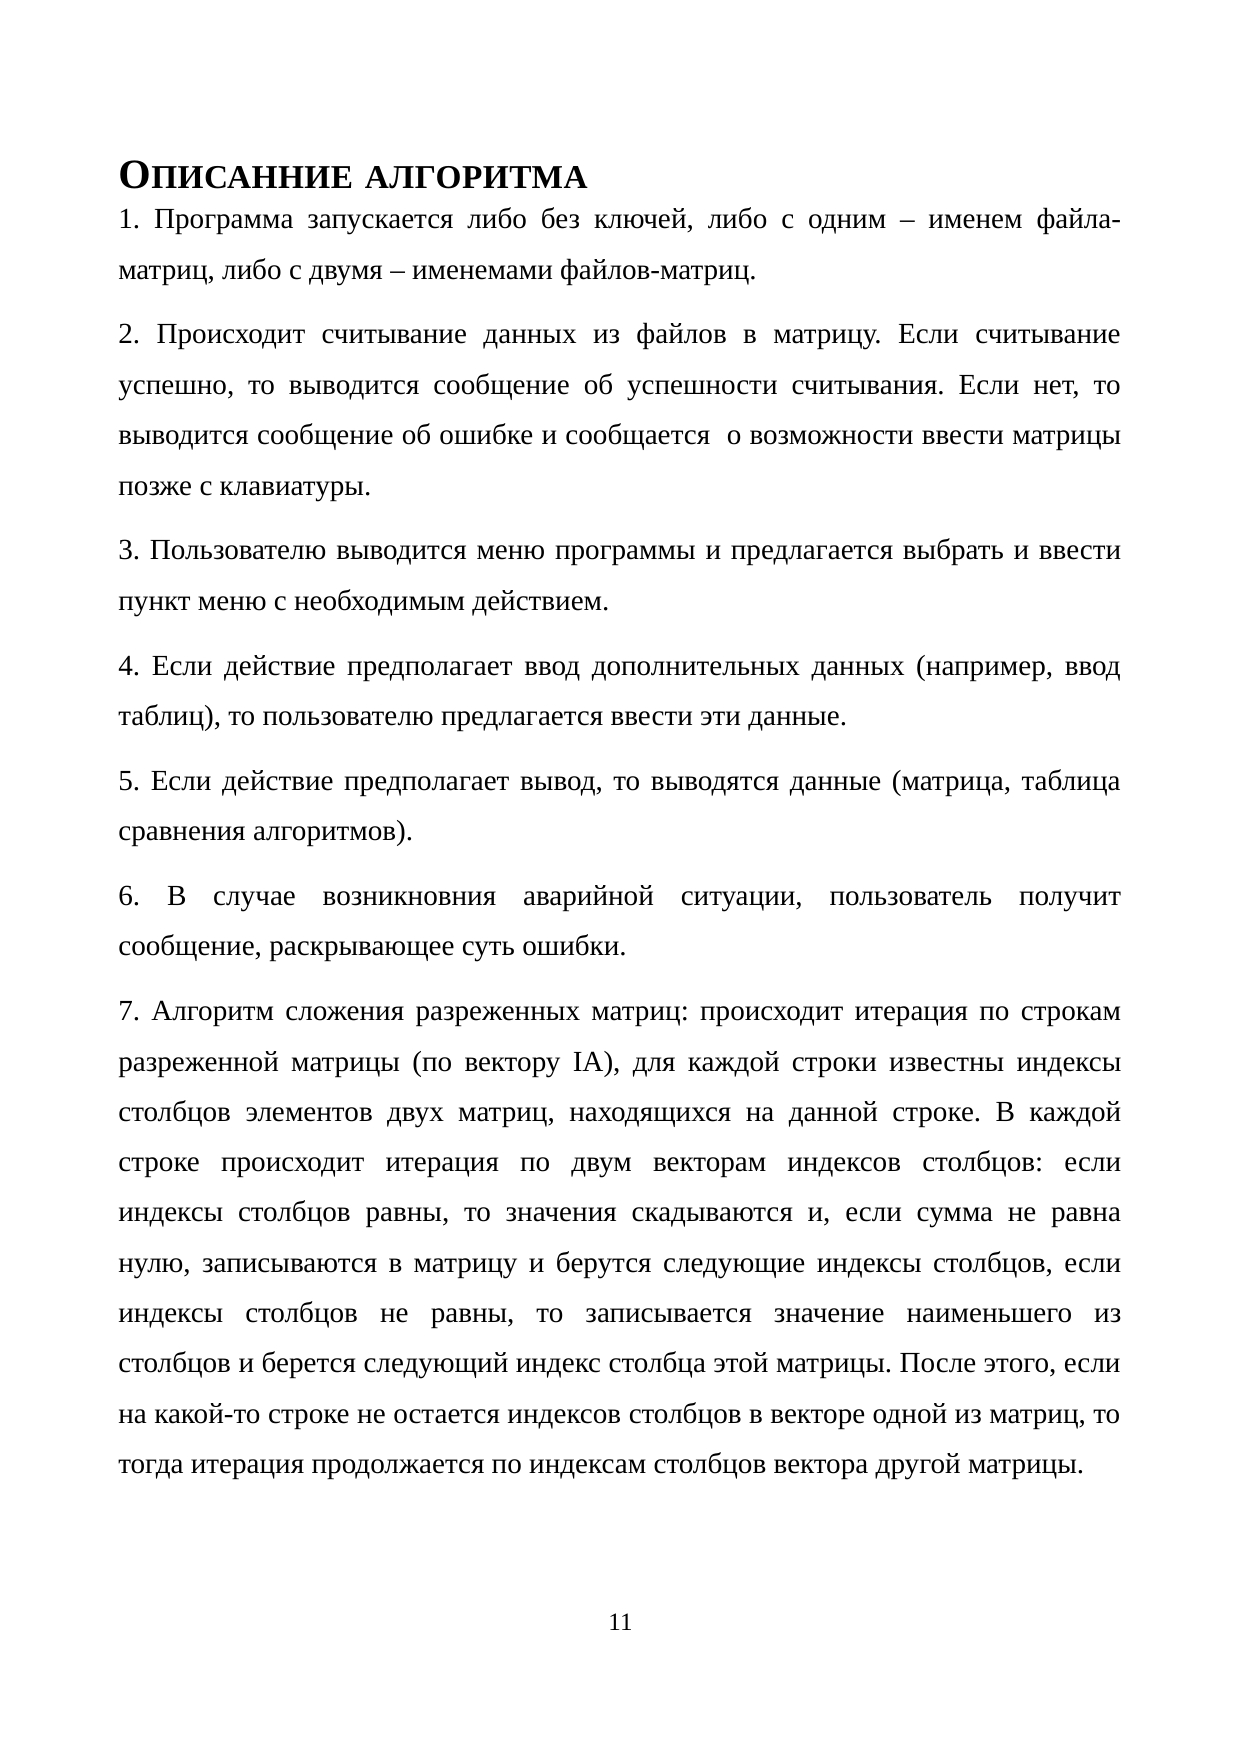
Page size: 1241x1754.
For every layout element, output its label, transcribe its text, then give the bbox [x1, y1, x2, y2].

text 6. В случае возникновния аварийной ситуации, пользователь получит сообщение, раскрывающее суть ошибки. [118, 878, 1122, 962]
text 1. Программа запускается либо без ключей, либо с одним – именем файла-матриц, либо с двумя – именемами файлов-матриц. [118, 201, 1122, 285]
text 5. Если действие предполагает вывод, то выводятся данные (матрица, таблица сравнения алгоритмов). [118, 763, 1122, 847]
text 3. Пользователю выводится меню программы и предлагается выбрать и ввести пункт меню с необходимым действием. [118, 532, 1122, 616]
subtitle Описанние алгоритма [118, 149, 1122, 197]
text 4. Если действие предполагает ввод дополнительных данных (например, ввод таблиц), то пользователю предлагается ввести эти данные. [118, 648, 1122, 732]
text 7. Алгоритм сложения разреженных матриц: происходит итерация по строкам разреженной матрицы (по вектору IA), для каждой строки известны индексы столбцов элементов двух матриц, находящихся на данной строке. В каждой строке происходит итерация по двум векторам индексов столбцов: если индексы столбцов равны, то значения скадываются и, если сумма не равна нулю, записываются в матрицу и берутся следующие индексы столбцов, если индексы столбцов не равны, то записывается значение наименьшего из столбцов и берется следующий индекс столбца этой матрицы. После этого, если на какой-то строке не остается индексов столбцов в векторе одной из матриц, то тогда итерация продолжается по индексам столбцов вектора другой матрицы. [118, 993, 1122, 1480]
text 2. Происходит считывание данных из файлов в матрицу. Если считывание успешно, то выводится сообщение об успешности считывания. Если нет, то выводится сообщение об ошибке и сообщается о возможности ввести матрицы позже с клавиатуры. [118, 317, 1122, 501]
